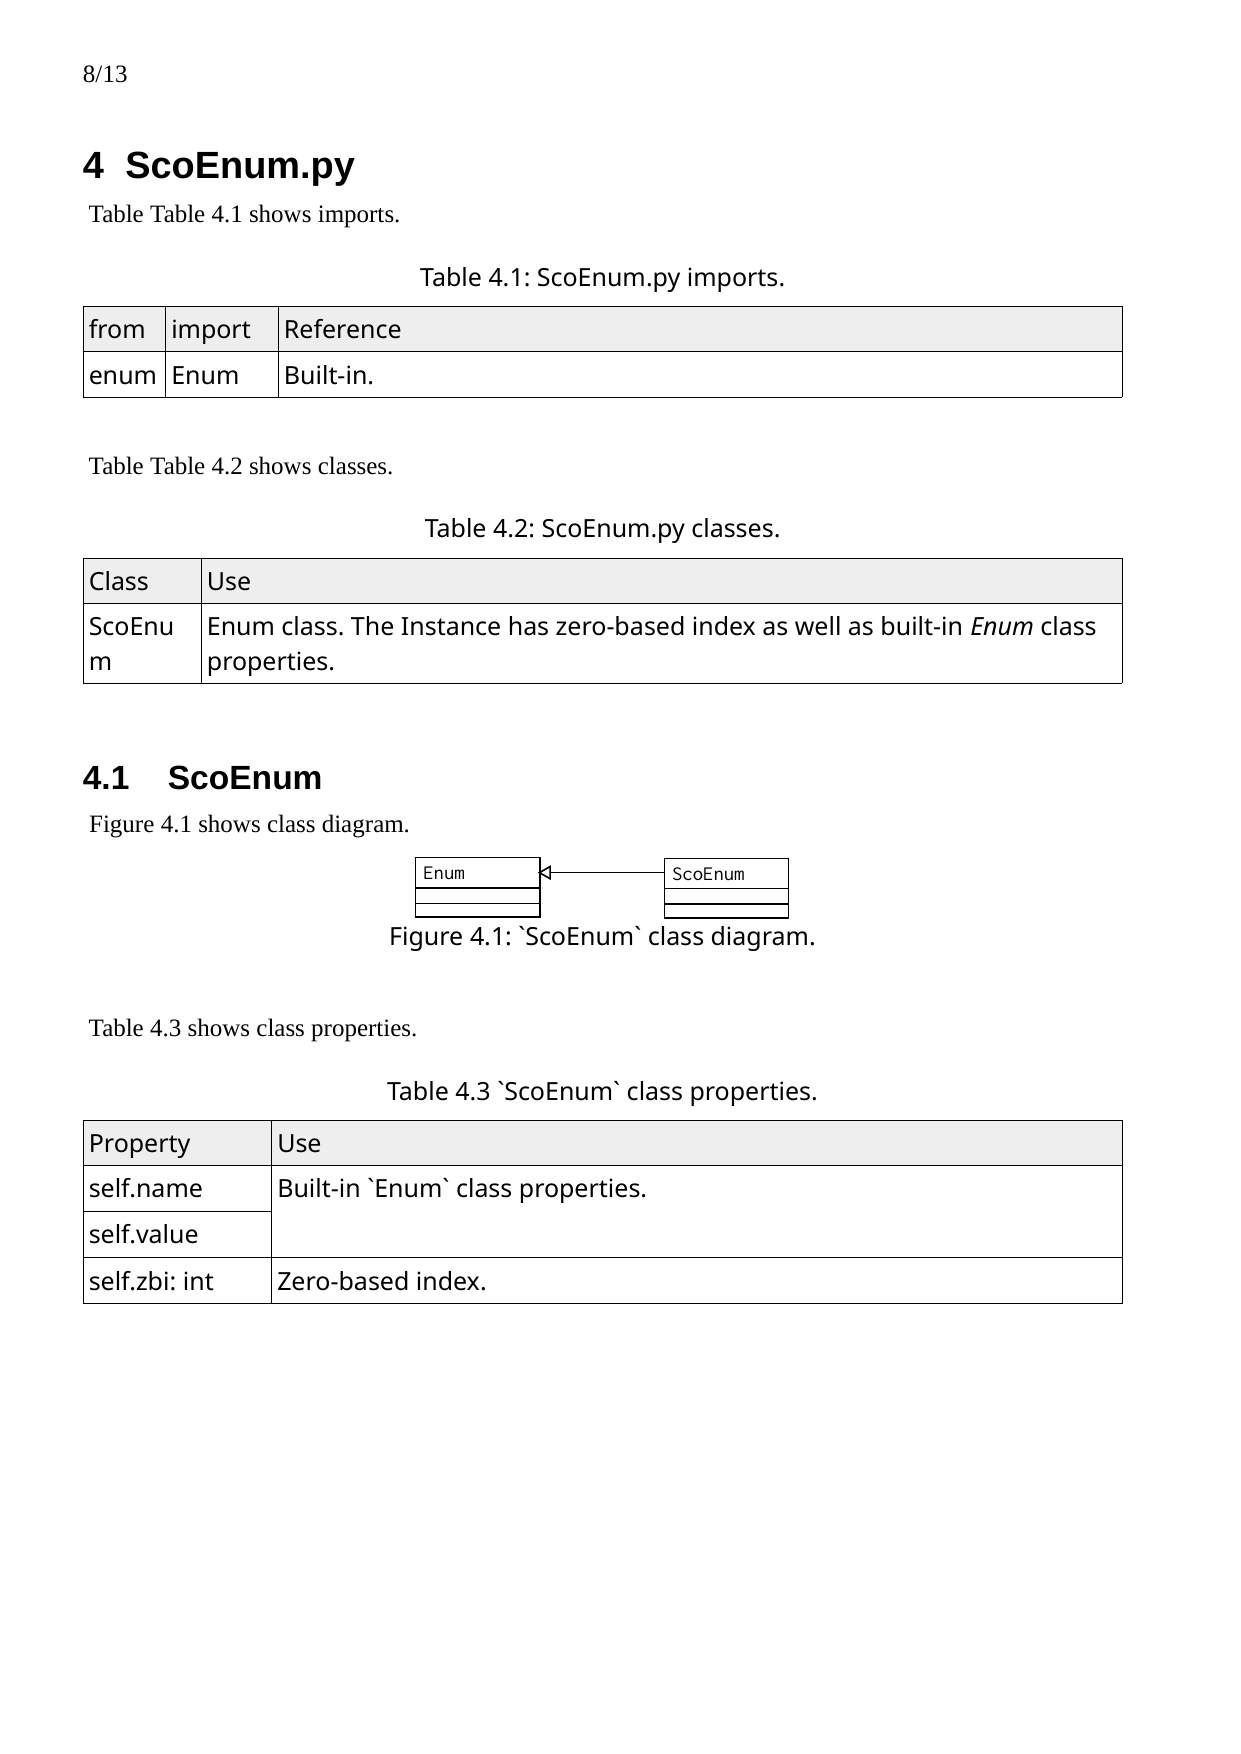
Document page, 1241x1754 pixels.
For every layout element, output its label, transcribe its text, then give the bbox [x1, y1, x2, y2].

text Figure 4.1: `ScoEnum` class diagram. [83, 869, 1122, 953]
text Table 4.1: ScoEnum.py imports. [83, 259, 1122, 293]
table_cell Enum class. The Instance has zero-based index as well as built-in Enum class properties. [202, 604, 1122, 683]
table_header import [166, 307, 278, 351]
text Table 4.2 shows classes. [83, 451, 1122, 480]
text Table 4.3 shows class properties. [83, 1013, 1122, 1042]
table_cell enum [84, 352, 165, 397]
table_cell Built-in `Enum` class properties. [272, 1166, 1122, 1211]
text Table 4.3 `ScoEnum` class properties. [83, 1073, 1122, 1107]
subtitle ScoEnum.py [83, 143, 1122, 187]
table_header Class [84, 559, 201, 603]
table_cell self.name [84, 1166, 271, 1211]
table_header Use [272, 1121, 1122, 1165]
table_cell ScoEnum [84, 604, 201, 683]
table_cell self.zbi: int [84, 1258, 271, 1303]
table_cell self.value [84, 1212, 271, 1257]
table_cell Built-in. [279, 352, 1122, 397]
subtitle ScoEnum [83, 758, 1122, 796]
table_header Property [84, 1121, 271, 1165]
table_cell Enum [166, 352, 278, 397]
table_header Use [202, 559, 1122, 603]
table_header from [84, 307, 165, 351]
table_cell Zero-based index. [272, 1258, 1122, 1303]
text Figure 4.1 shows class diagram. [83, 809, 1122, 837]
table_header Reference [279, 307, 1122, 351]
text Table 4.2: ScoEnum.py classes. [83, 511, 1122, 545]
table_cell [272, 1211, 1122, 1257]
text Table 4.1 shows imports. [83, 199, 1122, 228]
